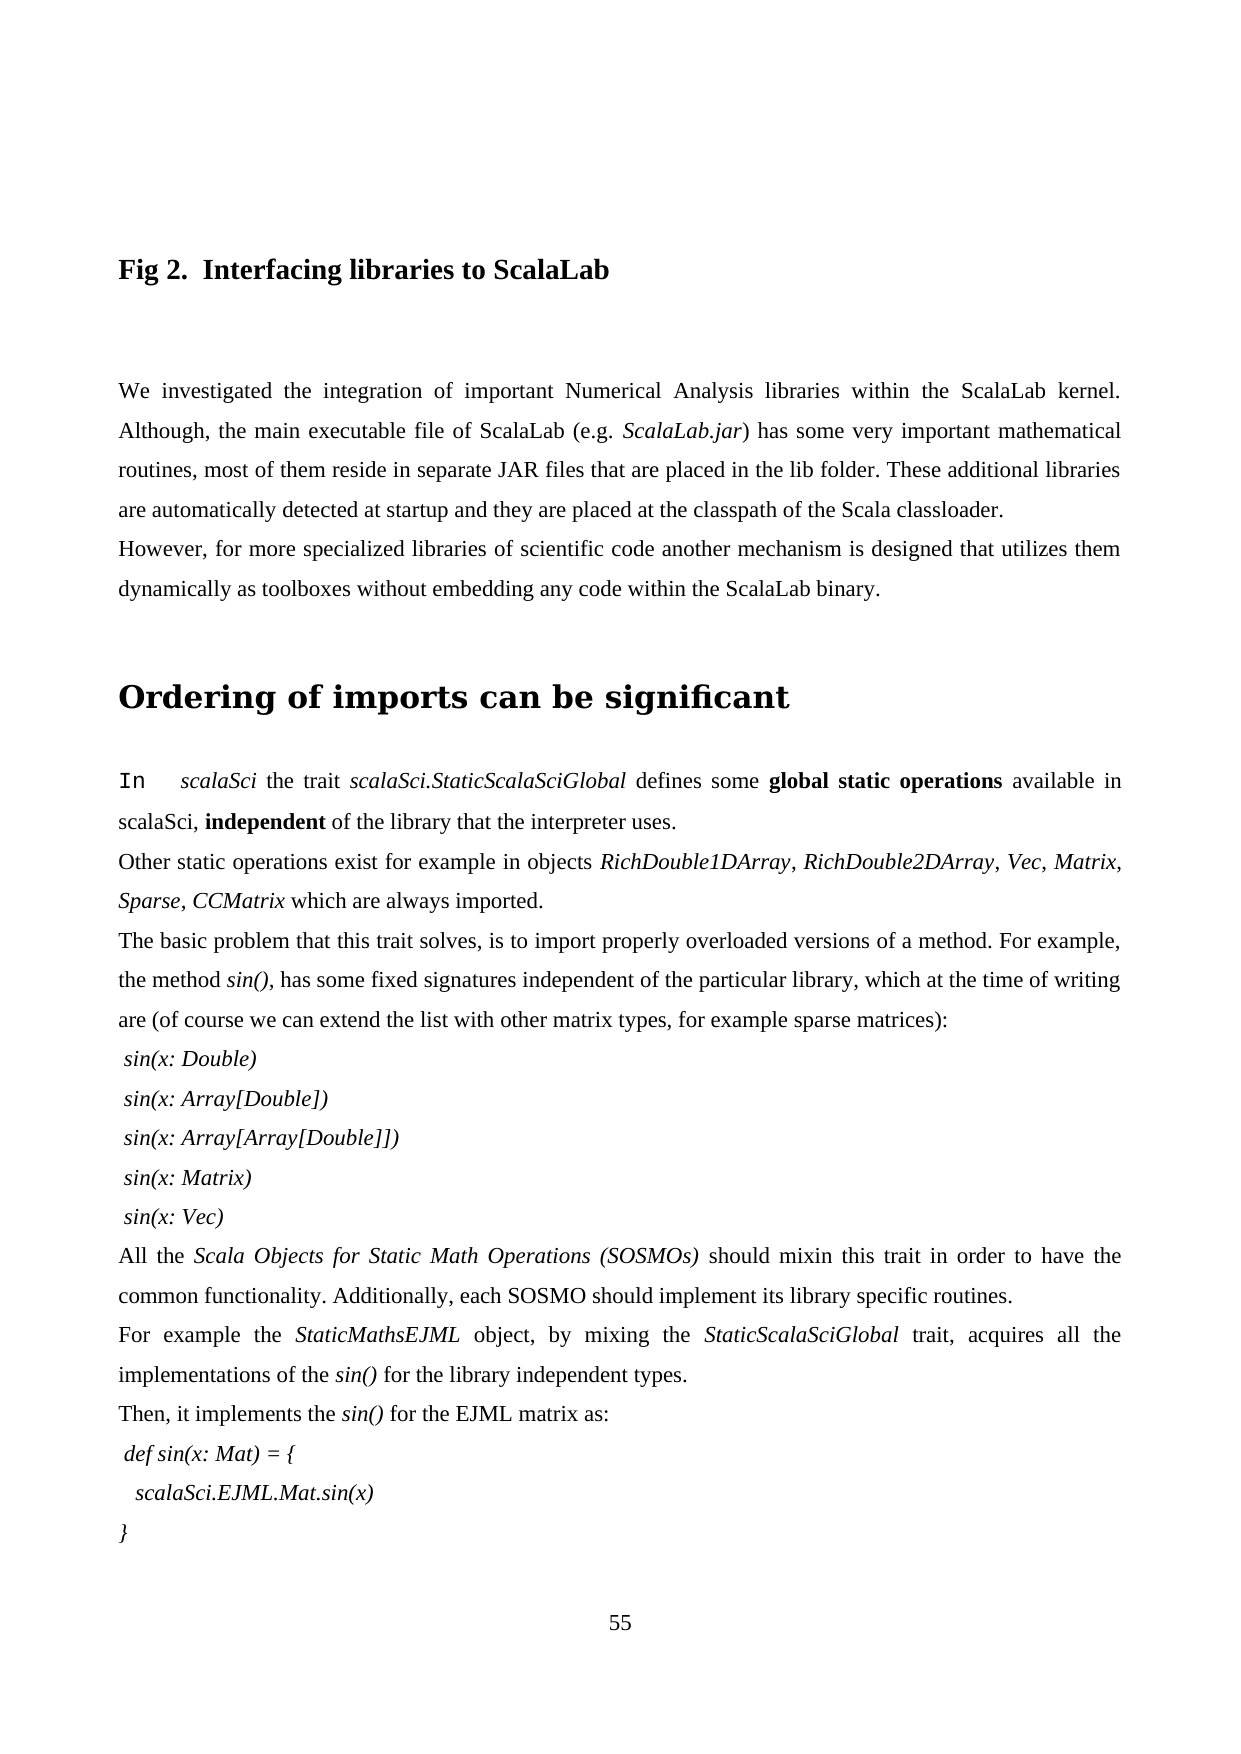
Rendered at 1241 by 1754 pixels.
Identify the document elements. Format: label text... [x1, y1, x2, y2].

text We investigated the integration of important Numerical Analysis libraries within the ScalaLab kernel. Although, the main executable file of ScalaLab (e.g. ScalaLab.jar) has some very important mathematical routines, most of them reside in separate JAR files that are placed in the lib folder. These additional libraries are automatically detected at startup and they are placed at the classpath of the Scala classloader. [118, 377, 1122, 522]
text For example the StaticMathsEJML object, by mixing the StaticScalaSciGlobal trait, acquires all the implementations of the sin() for the library independent types. [118, 1322, 1122, 1387]
text However, for more specialized libraries of scientific code another mechanism is designed that utilizes them dynamically as toolboxes without embedding any code within the ScalaLab binary. [118, 535, 1122, 601]
text sin(x: Array[Double]) [118, 1085, 1122, 1111]
text The basic problem that this trait solves, is to import properly overloaded versions of a method. For example, the method sin(), has some fixed signatures independent of the particular library, which at the time of writing are (of course we can extend the list with other matrix types, for example sparse matrices): [118, 927, 1122, 1032]
text In scalaSci the trait scalaSci.StaticScalaSciGlobal defines some global static operations available in scalaSci, independent of the library that the interpreter uses. [118, 767, 1122, 835]
text sin(x: Matrix) [118, 1164, 1122, 1190]
subtitle Ordering of imports can be significant [118, 679, 1122, 716]
text def sin(x: Mat) = { [118, 1440, 1122, 1466]
text sin(x: Array[Array[Double]]) [118, 1124, 1122, 1151]
text Fig 2. Interfacing libraries to ScalaLab [118, 252, 1122, 286]
text sin(x: Vec) [118, 1203, 1122, 1229]
text sin(x: Double) [118, 1045, 1122, 1072]
text All the Scala Objects for Static Math Operations (SOSMOs) should mixin this trait in order to have the common functionality. Additionally, each SOSMO should implement its library specific routines. [118, 1243, 1122, 1308]
text } [118, 1519, 1122, 1545]
text Other static operations exist for example in objects RichDouble1DArray, RichDouble2DArray, Vec, Matrix, Sparse, CCMatrix which are always imported. [118, 848, 1122, 914]
text Then, it implements the sin() for the EJML matrix as: [118, 1401, 1122, 1427]
text scalaSci.EJML.Mat.sin(x) [118, 1479, 1122, 1506]
